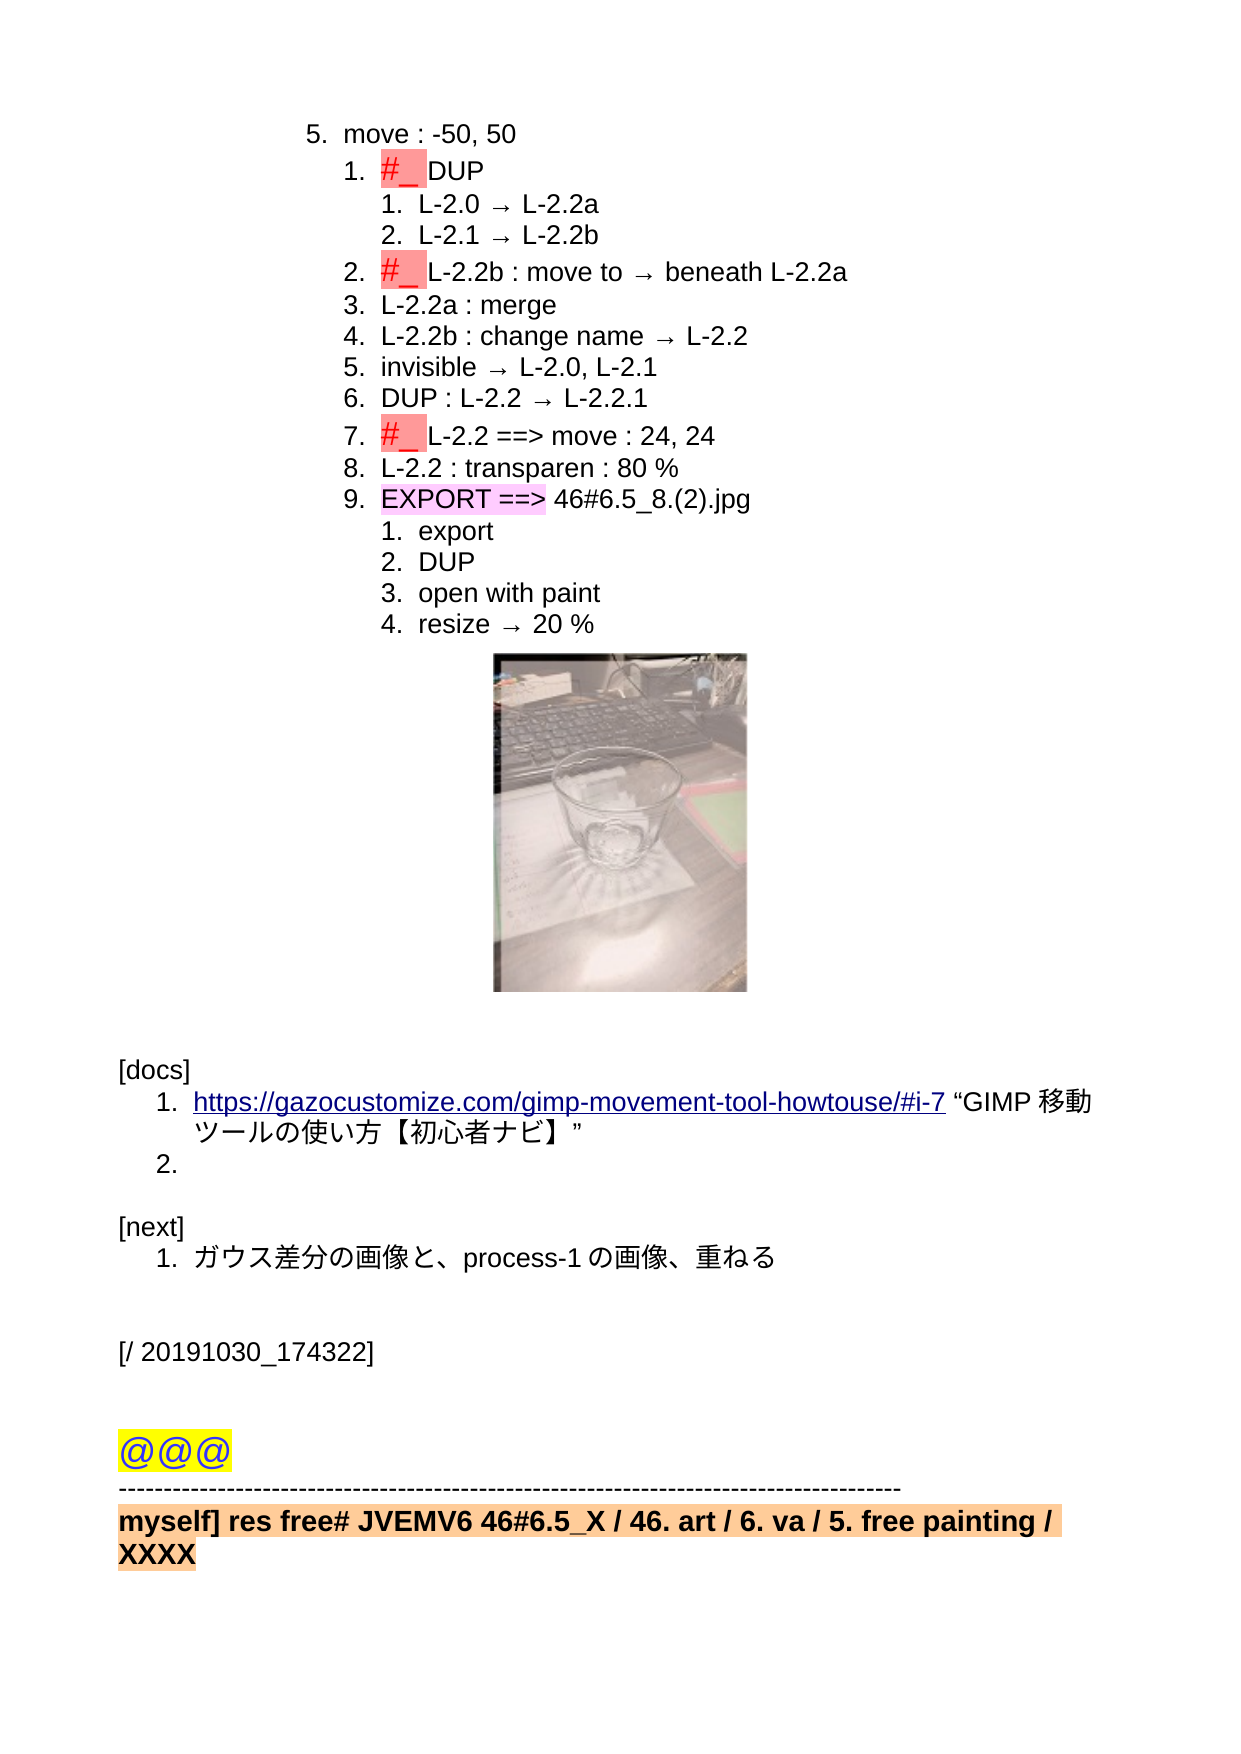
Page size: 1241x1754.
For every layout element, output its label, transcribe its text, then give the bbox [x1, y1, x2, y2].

list export [381, 515, 1122, 546]
picture [493, 653, 748, 992]
list L-2.0 → L-2.2a [381, 188, 1122, 219]
list #_ L-2.2 ==> move : 24, 24 [343, 414, 1122, 452]
list open with paint [381, 577, 1122, 608]
list https://gazocustomize.com/gimp-movement-tool-howtouse/#i-7 “GIMP 移動ツールの使い方【初心者ナビ】” [156, 1086, 1122, 1148]
list ガウス差分の画像と、process-1の画像、重ねる [156, 1242, 1122, 1273]
list resize → 20 % [381, 608, 1122, 640]
list DUP [381, 546, 1122, 577]
list L-2.1 → L-2.2b [381, 219, 1122, 250]
list L-2.2 : transparen : 80 % [343, 452, 1122, 483]
list DUP : L-2.2 → L-2.2.1 [343, 382, 1122, 414]
list #_ L-2.2b : move to → beneath L-2.2a [343, 250, 1122, 289]
list L-2.2a : merge [343, 289, 1122, 320]
text [next] [118, 1211, 1122, 1242]
list invisible → L-2.0, L-2.1 [343, 351, 1122, 382]
text --------------------------------------------------------------------------------------- [118, 1472, 1122, 1504]
text [/ 20191030_174322] [118, 1336, 1122, 1367]
text [docs] [118, 1054, 1122, 1086]
list #_ DUP [343, 149, 1122, 188]
text myself] res free# JVEMV6 46#6.5_X / 46. art / 6. va / 5. free painting / XXXX [118, 1504, 1122, 1571]
text @@@ [118, 1429, 1122, 1472]
list move : -50, 50 [306, 118, 1122, 149]
list EXPORT ==> 46#6.5_8.(2).jpg [343, 483, 1122, 515]
list L-2.2b : change name → L-2.2 [343, 320, 1122, 351]
